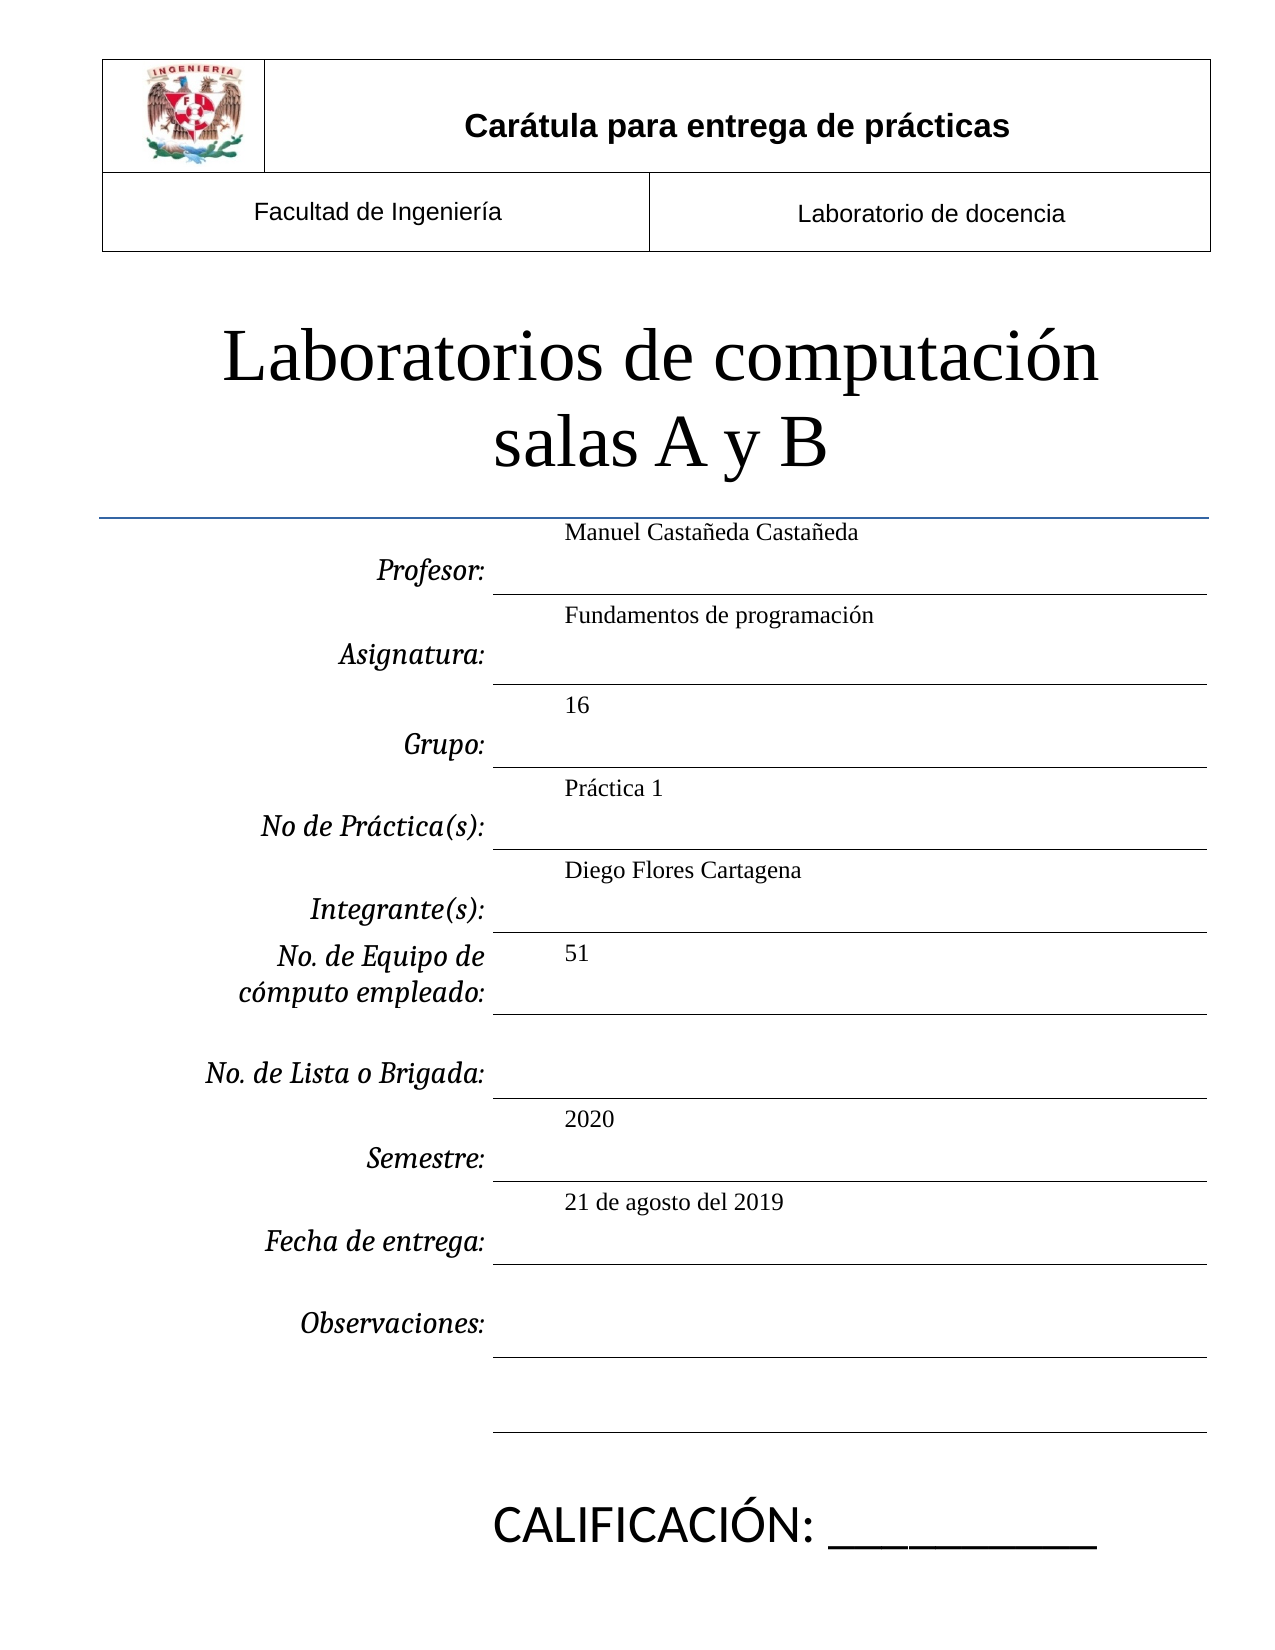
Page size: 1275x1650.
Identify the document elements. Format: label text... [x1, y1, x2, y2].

table_cell 21 de agosto del 2019 [493, 1182, 1207, 1263]
table_cell 16 [493, 685, 1207, 766]
table_cell Observaciones: [118, 1264, 493, 1357]
table_cell No de Práctica(s): [118, 766, 493, 849]
table_cell Práctica 1 [493, 768, 1207, 849]
table_cell [493, 1358, 1207, 1432]
table_cell Integrante(s): [118, 849, 493, 932]
table_cell Laboratorio de docencia [650, 173, 1210, 251]
text salas A y B [118, 396, 1205, 482]
table_cell Facultad de Ingeniería [103, 173, 649, 251]
table_cell Asignatura: [118, 594, 493, 684]
table_header [103, 60, 264, 172]
table_cell 2020 [493, 1099, 1207, 1181]
table_header Manuel Castañeda Castañeda [493, 519, 1207, 594]
text CALIFICACIÓN: __________ [118, 1489, 1205, 1556]
table_cell 51 [493, 933, 1207, 1013]
table_cell Grupo: [118, 684, 493, 766]
table_header [493, 511, 1207, 517]
table_cell Diego Flores Cartagena [493, 850, 1207, 932]
table_cell No. de Equipo de cómputo empleado: [118, 932, 493, 1013]
table_cell Fundamentos de programación [493, 595, 1207, 684]
text Laboratorios de computación [118, 310, 1205, 396]
table_header Profesor: [118, 519, 493, 594]
table_cell No. de Lista o Brigada: [118, 1014, 493, 1098]
table_cell Fecha de entrega: [118, 1181, 493, 1263]
table_cell Semestre: [118, 1098, 493, 1181]
table_header Carátula para entrega de prácticas [265, 60, 1210, 172]
table_header [118, 511, 493, 517]
table_cell [493, 1015, 1207, 1098]
table_cell [118, 1357, 493, 1432]
table_cell [493, 1265, 1207, 1357]
